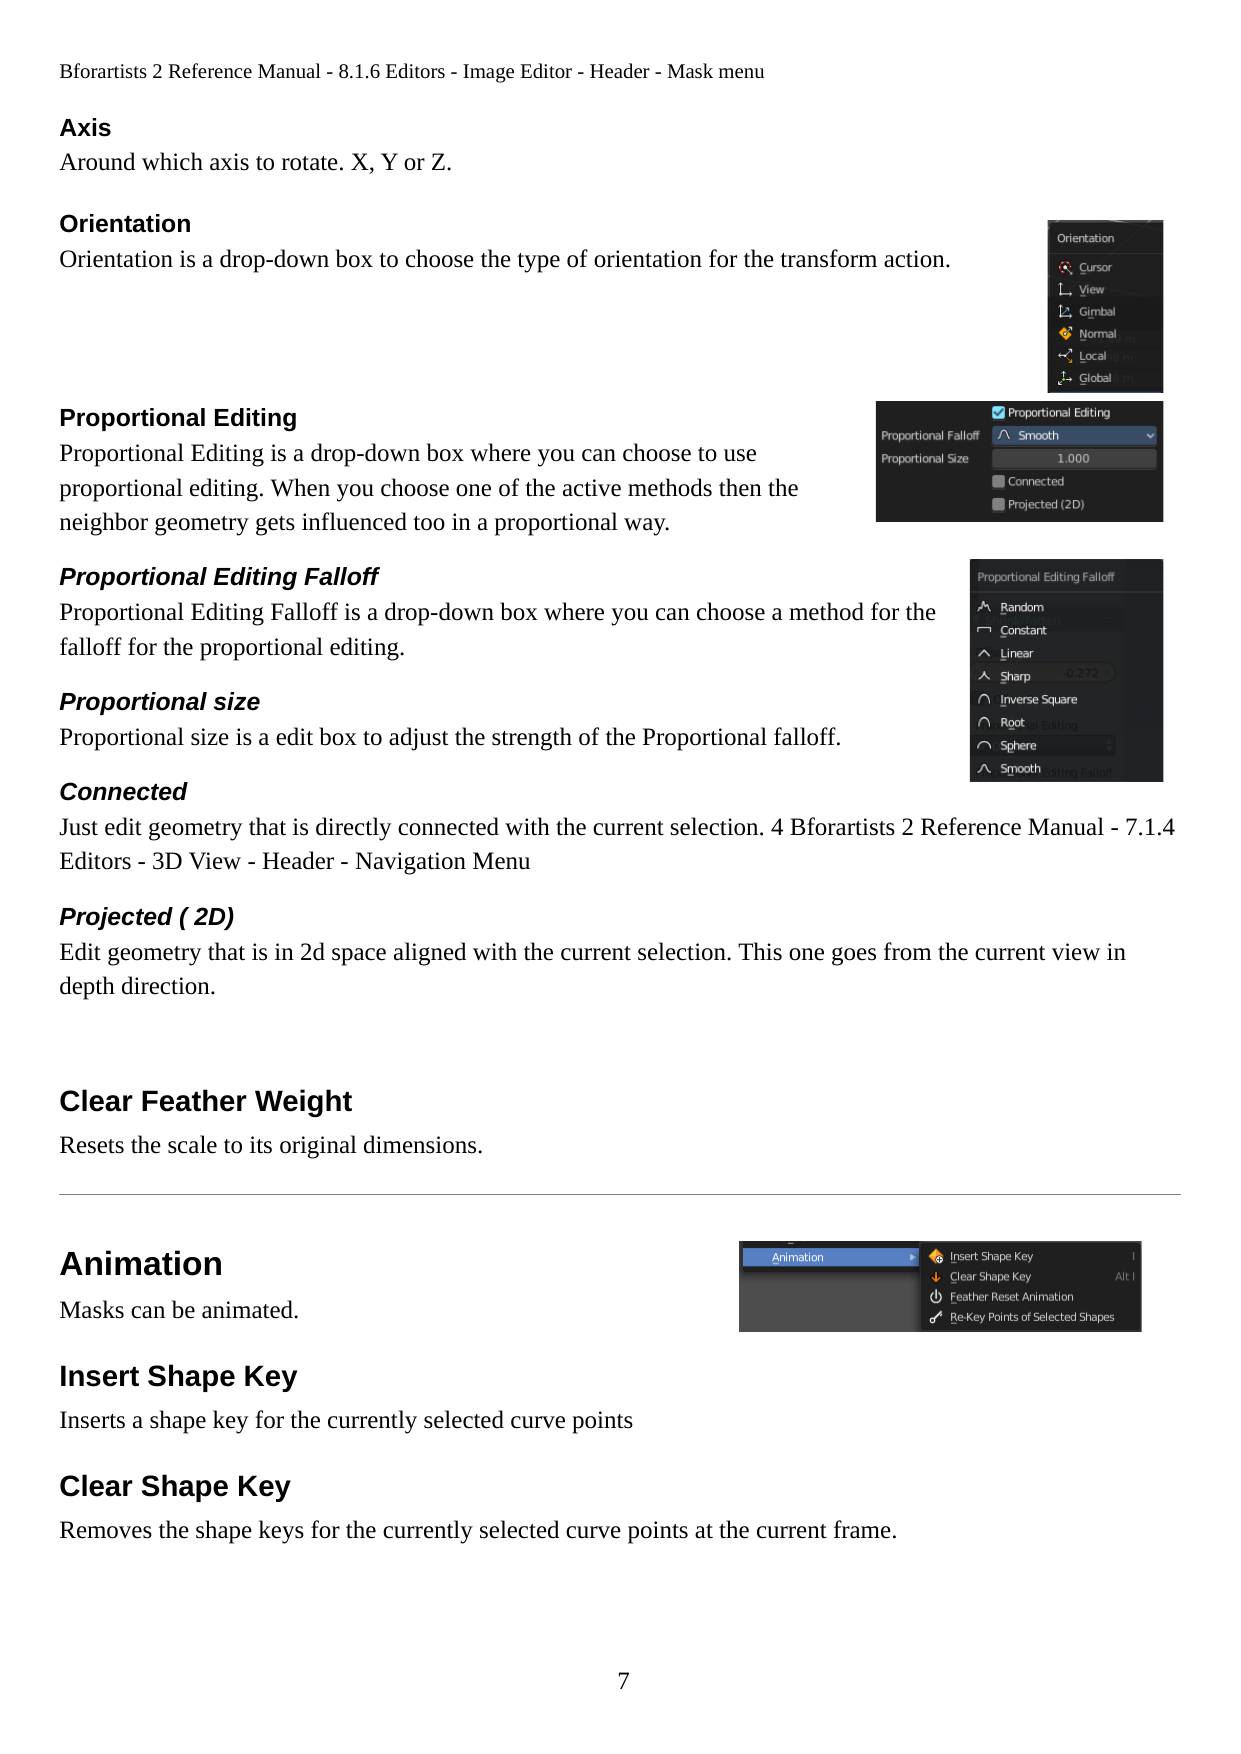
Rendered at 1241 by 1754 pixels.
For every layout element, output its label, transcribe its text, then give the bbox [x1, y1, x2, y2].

subtitle [1142, 1244, 1181, 1283]
subtitle [1164, 687, 1181, 716]
subtitle Proportional Editing [59, 403, 875, 432]
text Proportional Editing Falloff is a drop-down box where you can choose a method for the falloff for the proportional editing. [59, 597, 969, 661]
picture [875, 401, 1164, 522]
text Masks can be animated. [59, 1295, 739, 1324]
picture [1047, 220, 1164, 393]
subtitle Orientation [59, 209, 1181, 237]
subtitle Projected ( 2D) [59, 902, 1181, 930]
subtitle Proportional Editing Falloff [59, 562, 969, 591]
text Edit geometry that is in 2d space aligned with the current selection. This one goes from the current view in depth direction. [59, 937, 1181, 1000]
text Removes the shape keys for the currently selected curve points at the current frame. [59, 1515, 1181, 1544]
subtitle [1164, 403, 1181, 432]
subtitle Clear Feather Weight [59, 1084, 1181, 1117]
subtitle Axis [59, 113, 1181, 141]
text Around which axis to rotate. X, Y or Z. [59, 147, 1181, 176]
picture [969, 559, 1164, 782]
text Orientation is a drop-down box to choose the type of orientation for the transform action. [59, 244, 1047, 272]
text Proportional size is a edit box to adjust the strength of the Proportional falloff. [59, 722, 969, 751]
text Just edit geometry that is directly connected with the current selection. 4 Bforartists 2 Reference Manual - 7.1.4 Editors - 3D View - Header - Navigation Menu [59, 812, 1181, 875]
subtitle Insert Shape Key [59, 1359, 1181, 1393]
picture [739, 1241, 1142, 1332]
subtitle Proportional size [59, 687, 969, 716]
text Proportional Editing is a drop-down box where you can choose to use proportional editing. When you choose one of the active methods then the neighbor geometry gets influenced too in a proportional way. [59, 438, 1181, 536]
subtitle Animation [59, 1244, 739, 1283]
subtitle Clear Shape Key [59, 1469, 1181, 1502]
text [1142, 1295, 1181, 1324]
subtitle Connected [59, 777, 1181, 806]
text Inserts a shape key for the currently selected curve points [59, 1405, 1181, 1434]
text Resets the scale to its original dimensions. [59, 1130, 1181, 1159]
